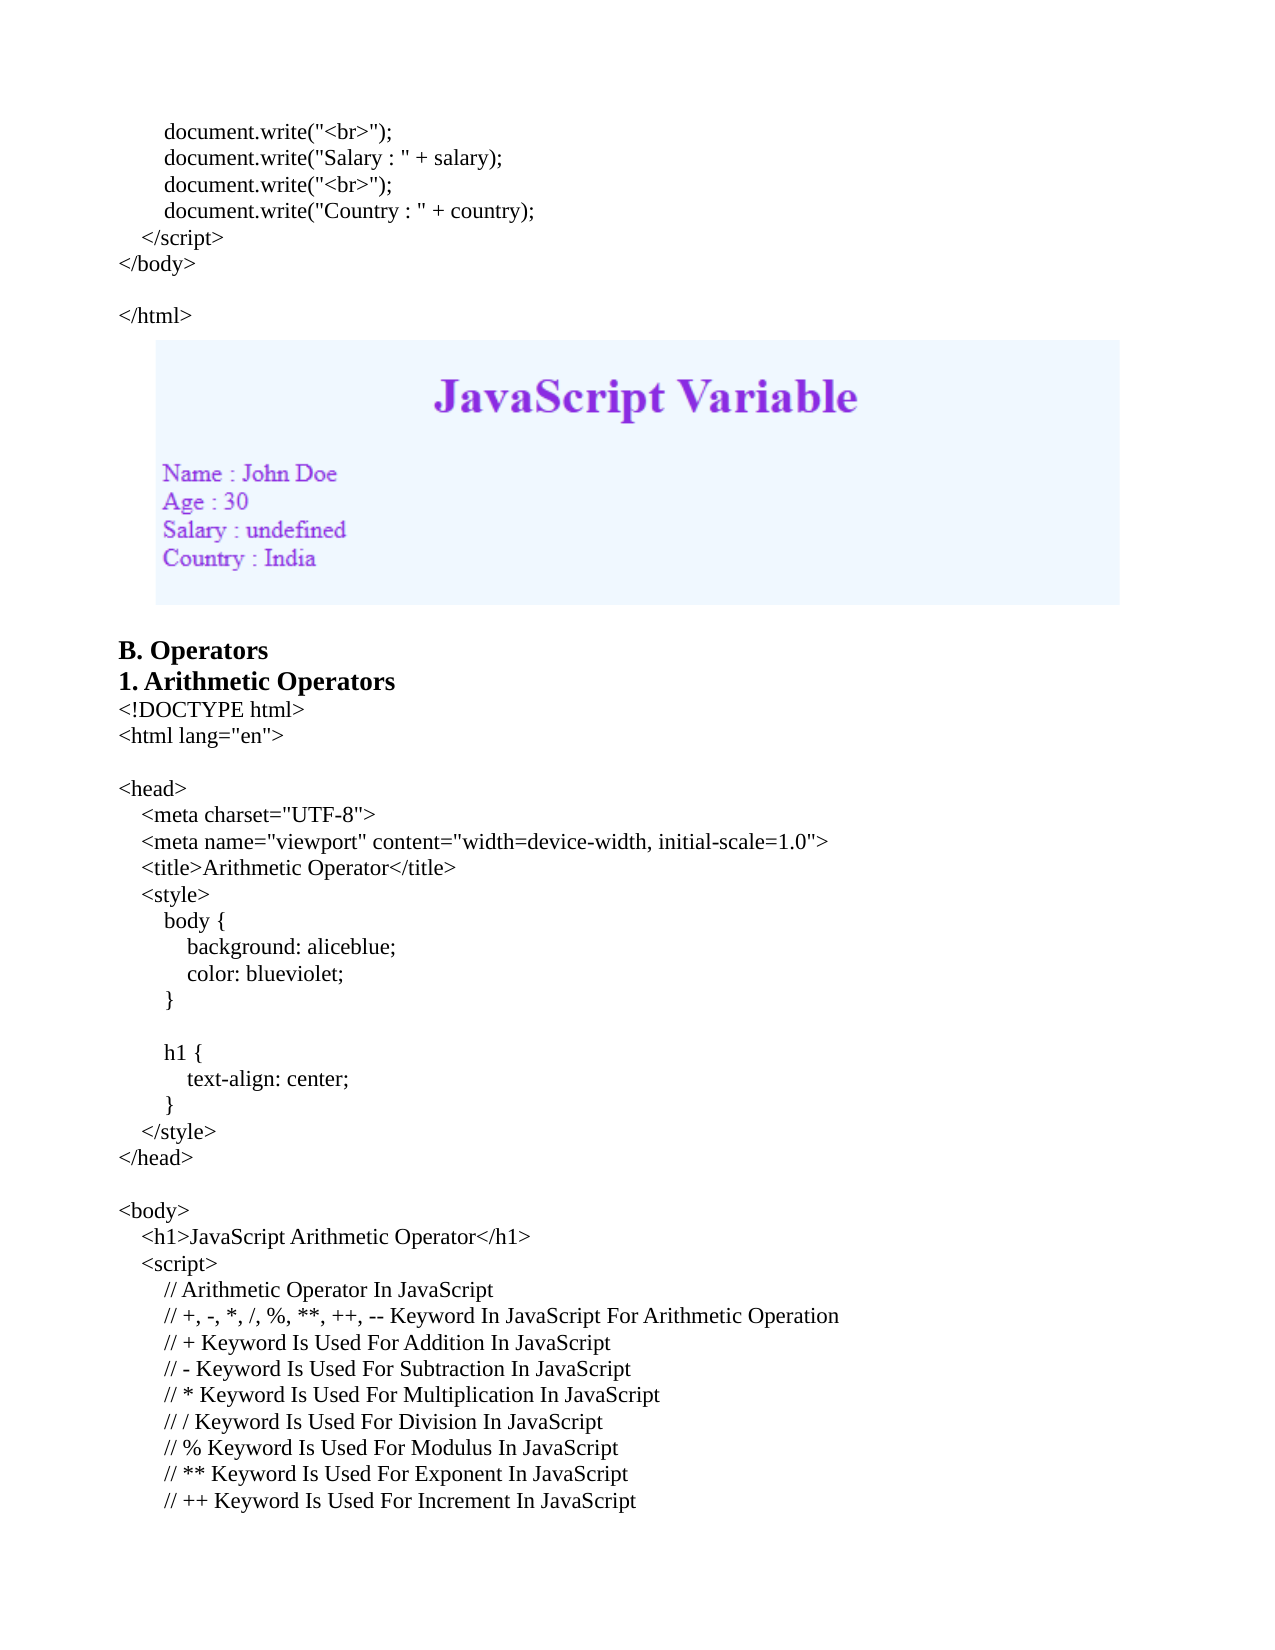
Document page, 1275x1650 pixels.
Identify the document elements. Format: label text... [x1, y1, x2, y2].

text </html> [118, 303, 1157, 329]
text // + Keyword Is Used For Addition In JavaScript [118, 1329, 1157, 1355]
text body { [118, 907, 1157, 933]
text // / Keyword Is Used For Division In JavaScript [118, 1408, 1157, 1434]
text text-align: center; [118, 1065, 1157, 1091]
text document.write("Salary : " + salary); [118, 144, 1157, 171]
text // - Keyword Is Used For Subtraction In JavaScript [118, 1355, 1157, 1381]
text <script> [118, 1249, 1157, 1276]
text h1 { [118, 1039, 1157, 1065]
text <h1>JavaScript Arithmetic Operator</h1> [118, 1223, 1157, 1249]
text <title>Arithmetic Operator</title> [118, 854, 1157, 881]
text // Arithmetic Operator In JavaScript [118, 1276, 1157, 1302]
text } [118, 1091, 1157, 1118]
text <meta name="viewport" content="width=device-width, initial-scale=1.0"> [118, 828, 1157, 854]
text <!DOCTYPE html> [118, 696, 1157, 722]
text </head> [118, 1144, 1157, 1171]
text </body> [118, 250, 1157, 276]
text document.write("Country : " + country); [118, 197, 1157, 223]
text </script> [118, 223, 1157, 250]
text 1. Arithmetic Operators [118, 665, 1157, 696]
text document.write("<br>"); [118, 171, 1157, 197]
text B. Operators [118, 634, 1157, 665]
text // * Keyword Is Used For Multiplication In JavaScript [118, 1381, 1157, 1408]
text color: blueviolet; [118, 960, 1157, 986]
text // +, -, *, /, %, **, ++, -- Keyword In JavaScript For Arithmetic Operation [118, 1302, 1157, 1329]
text // ++ Keyword Is Used For Increment In JavaScript [118, 1487, 1157, 1513]
text document.write("<br>"); [118, 118, 1157, 144]
text <head> [118, 775, 1157, 802]
text } [118, 986, 1157, 1012]
text // ** Keyword Is Used For Exponent In JavaScript [118, 1460, 1157, 1487]
text </style> [118, 1118, 1157, 1144]
text // % Keyword Is Used For Modulus In JavaScript [118, 1434, 1157, 1460]
text <html lang="en"> [118, 722, 1157, 749]
picture [155, 340, 1120, 605]
text background: aliceblue; [118, 933, 1157, 960]
text <meta charset="UTF-8"> [118, 802, 1157, 828]
text <body> [118, 1197, 1157, 1223]
text <style> [118, 881, 1157, 907]
